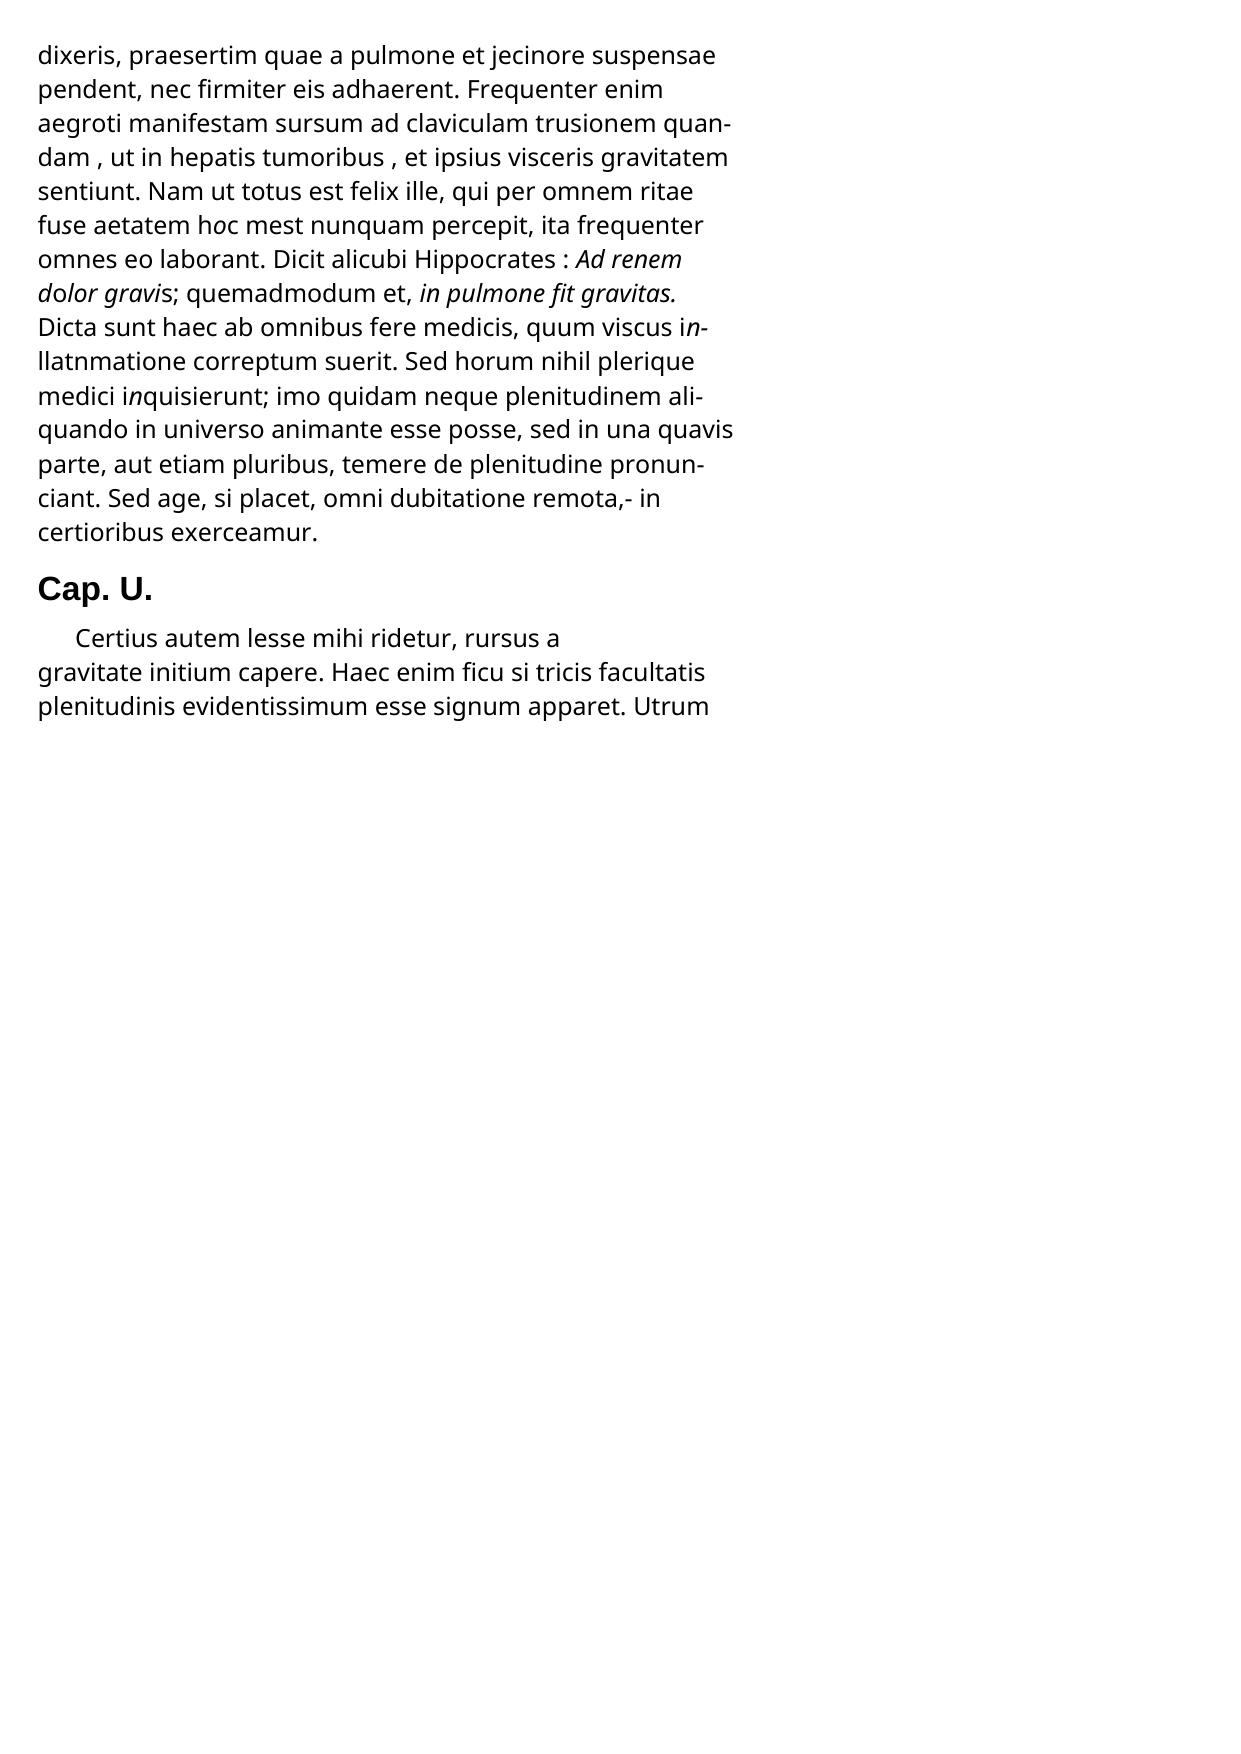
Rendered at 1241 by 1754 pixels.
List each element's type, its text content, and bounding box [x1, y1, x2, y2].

text Certius autem lesse mihi ridetur, rursus a gravitate initium capere. Haec enim ficu si tricis facultatis plenitudinis evidentissimum esse signum apparet. Utrum [37, 620, 1203, 723]
text dixeris, praesertim quae a pulmone et jecinore suspensae pendent, nec firmiter eis adhaerent. Frequenter enim aegroti manifestam sursum ad claviculam trusionem quan- dam , ut in hepatis tumoribus , et ipsius visceris gravitatem sentiunt. Nam ut totus est felix ille, qui per omnem ritae fuse aetatem hoc mest nunquam percepit, ita frequenter omnes eo laborant. Dicit alicubi Hippocrates : Ad renem dolor gravis; quemadmodum et, in pulmone fit gravitas. Dicta sunt haec ab omnibus fere medicis, quum viscus in- llatnmatione correptum suerit. Sed horum nihil plerique medici inquisierunt; imo quidam neque plenitudinem ali- quando in universo animante esse posse, sed in una quavis parte, aut etiam pluribus, temere de plenitudine pronun- ciant. Sed age, si placet, omni dubitatione remota,- in certioribus exerceamur. [37, 37, 1203, 548]
subtitle Cap. U. [37, 569, 1203, 608]
